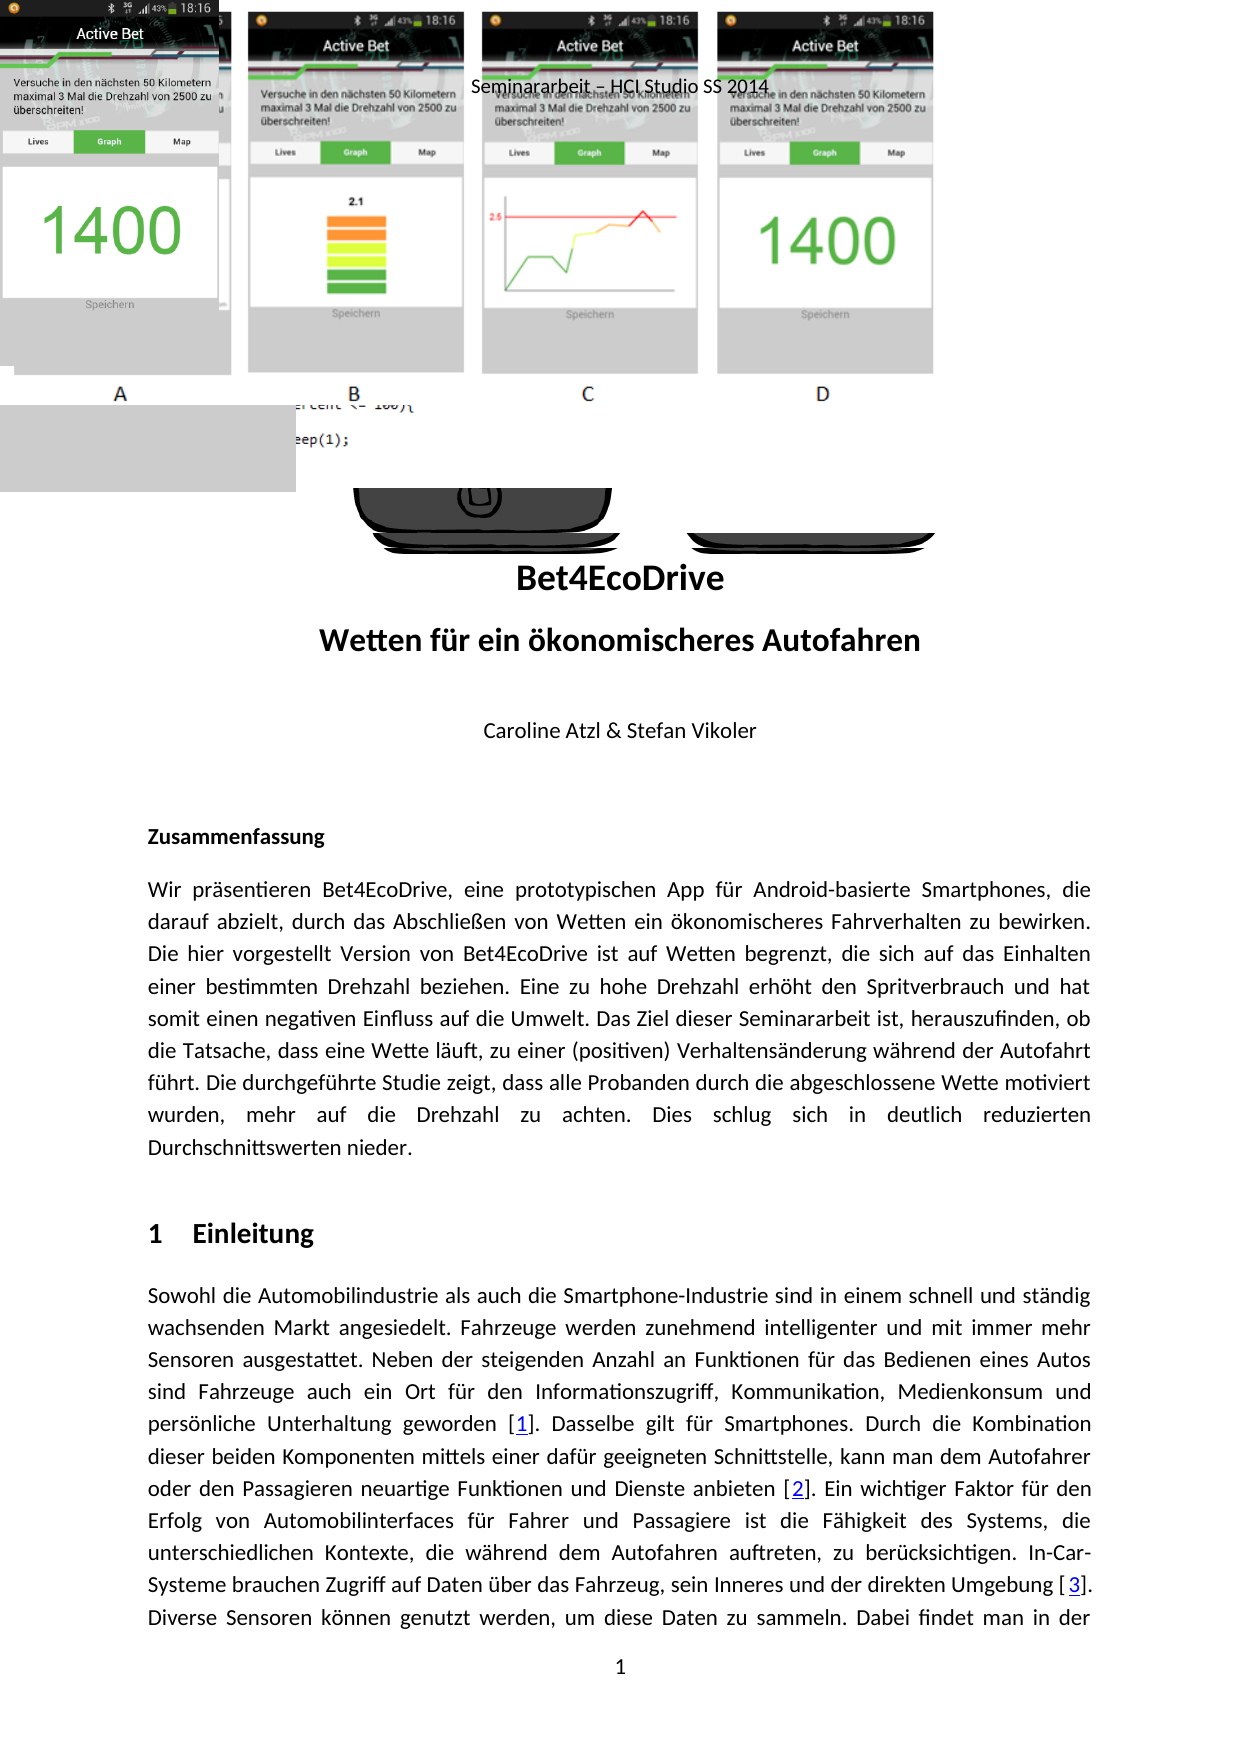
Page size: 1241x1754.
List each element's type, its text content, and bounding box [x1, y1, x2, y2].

text Zusammenfassung [148, 822, 1093, 850]
subtitle Einleitung [148, 1215, 1093, 1251]
text Sowohl die Automobilindustrie als auch die Smartphone-Industrie sind in einem schnell und ständig wachsenden Markt angesiedelt. Fahrzeuge werden zunehmend intelligenter und mit immer mehr Sensoren ausgestattet. Neben der steigenden Anzahl an Funktionen für das Bedienen eines Autos sind Fahrzeuge auch ein Ort für den Informationszugriff, Kommunikation, Medienkonsum und persönliche Unterhaltung geworden [1]. Dasselbe gilt für Smartphones. Durch die Kombination dieser beiden Komponenten mittels einer dafür geeigneten Schnittstelle, kann man dem Autofahrer oder den Passagieren neuartige Funktionen und Dienste anbieten [2]. Ein wichtiger Faktor für den Erfolg von Automobilinterfaces für Fahrer und Passagiere ist die Fähigkeit des Systems, die unterschiedlichen Kontexte, die während dem Autofahren auftreten, zu berücksichtigen. In-Car-Systeme brauchen Zugriff auf Daten über das Fahrzeug, sein Inneres und der direkten Umgebung [3]. Diverse Sensoren können genutzt werden, um diese Daten zu sammeln. Dabei findet man in der [148, 1281, 1093, 1631]
picture [0, 0, 945, 554]
text Wetten für ein ökonomischeres Autofahren [148, 619, 1093, 660]
text Caroline Atzl & Stefan Vikoler [148, 716, 1093, 744]
text Bet4EcoDrive [148, 177, 1093, 600]
text Wir präsentieren Bet4EcoDrive, eine prototypischen App für Android-basierte Smartphones, die darauf abzielt, durch das Abschließen von Wetten ein ökonomischeres Fahrverhalten zu bewirken. Die hier vorgestellt Version von Bet4EcoDrive ist auf Wetten begrenzt, die sich auf das Einhalten einer bestimmten Drehzahl beziehen. Eine zu hohe Drehzahl erhöht den Spritverbrauch und hat somit einen negativen Einfluss auf die Umwelt. Das Ziel dieser Seminararbeit ist, herauszufinden, ob die Tatsache, dass eine Wette läuft, zu einer (positiven) Verhaltensänderung während der Autofahrt führt. Die durchgeführte Studie zeigt, dass alle Probanden durch die abgeschlossene Wette motiviert wurden, mehr auf die Drehzahl zu achten. Dies schlug sich in deutlich reduzierten Durchschnittswerten nieder. [148, 875, 1093, 1161]
